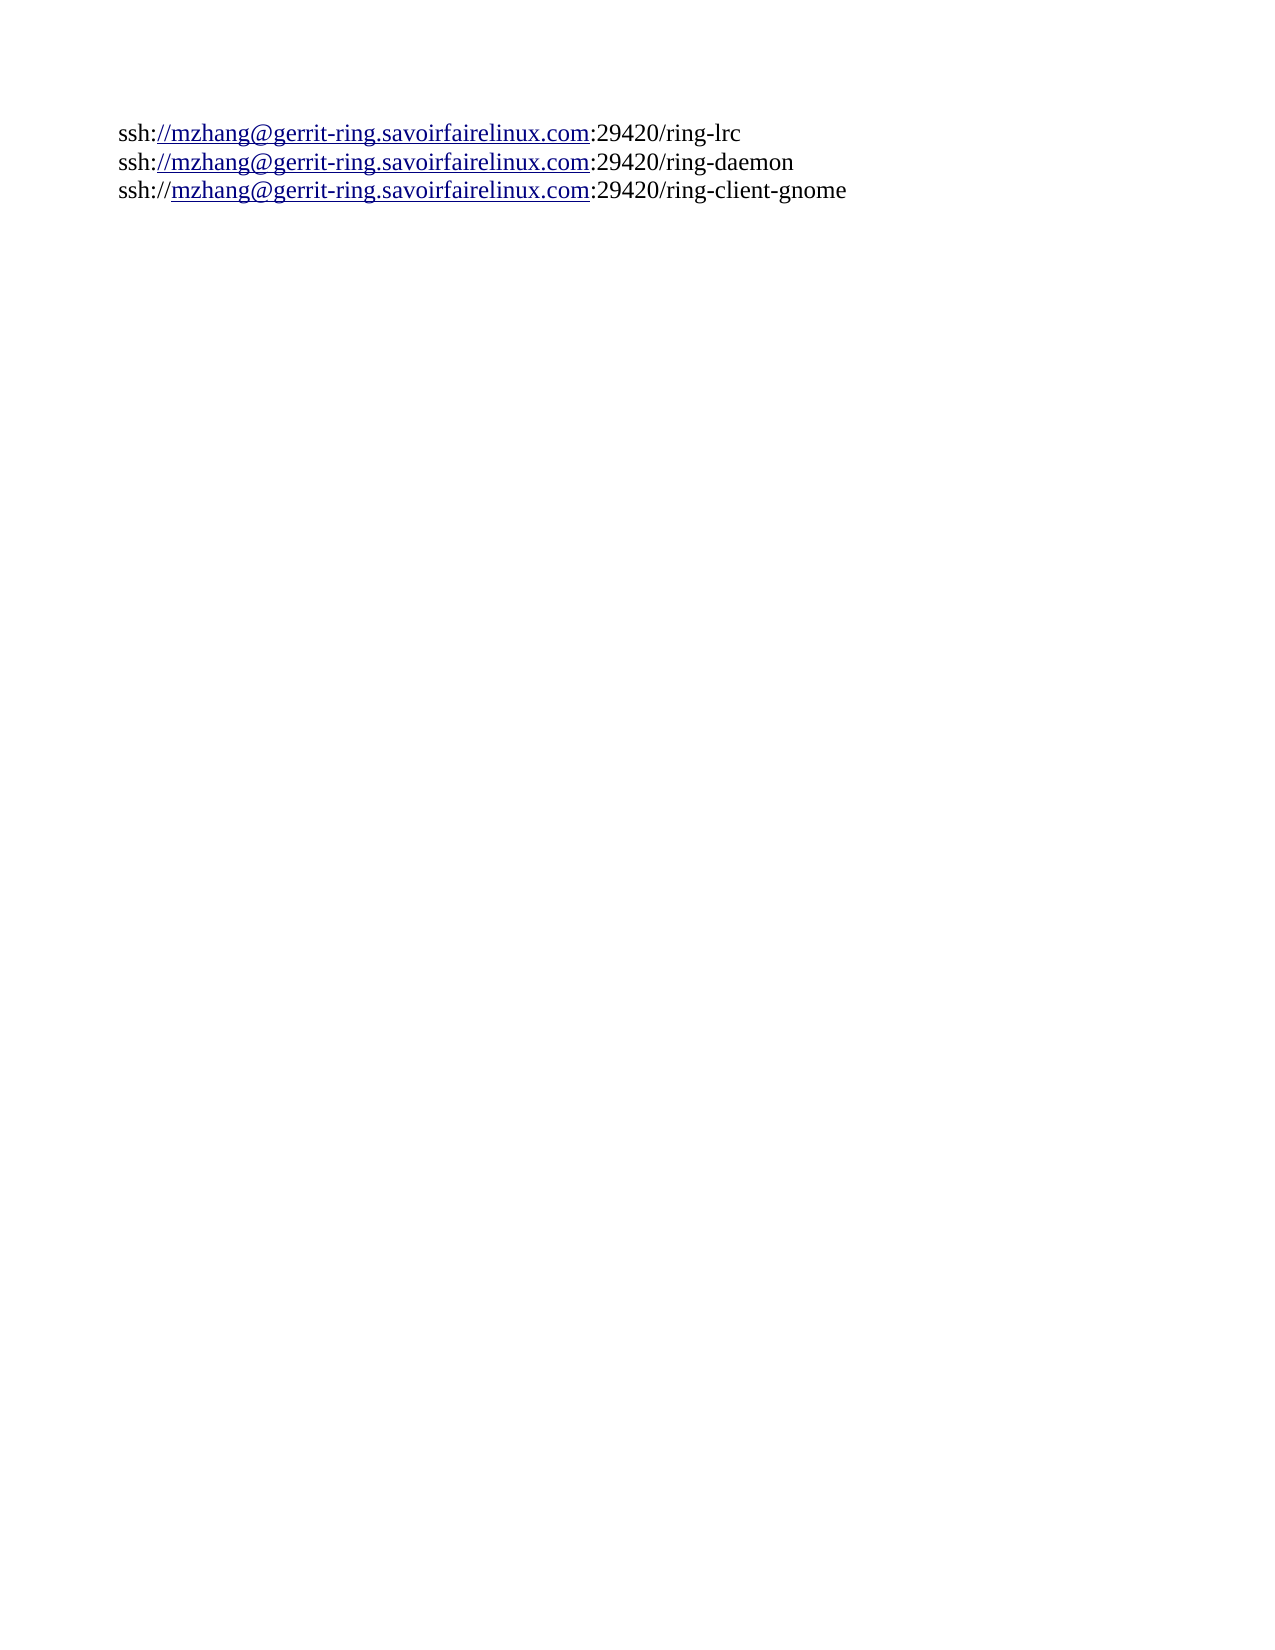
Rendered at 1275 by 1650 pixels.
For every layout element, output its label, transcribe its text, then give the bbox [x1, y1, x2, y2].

text ssh://mzhang@gerrit-ring.savoirfairelinux.com:29420/ring-lrc [118, 118, 1157, 147]
text ssh://mzhang@gerrit-ring.savoirfairelinux.com:29420/ring-client-gnome [118, 176, 1157, 204]
text ssh://mzhang@gerrit-ring.savoirfairelinux.com:29420/ring-daemon [118, 147, 1157, 176]
